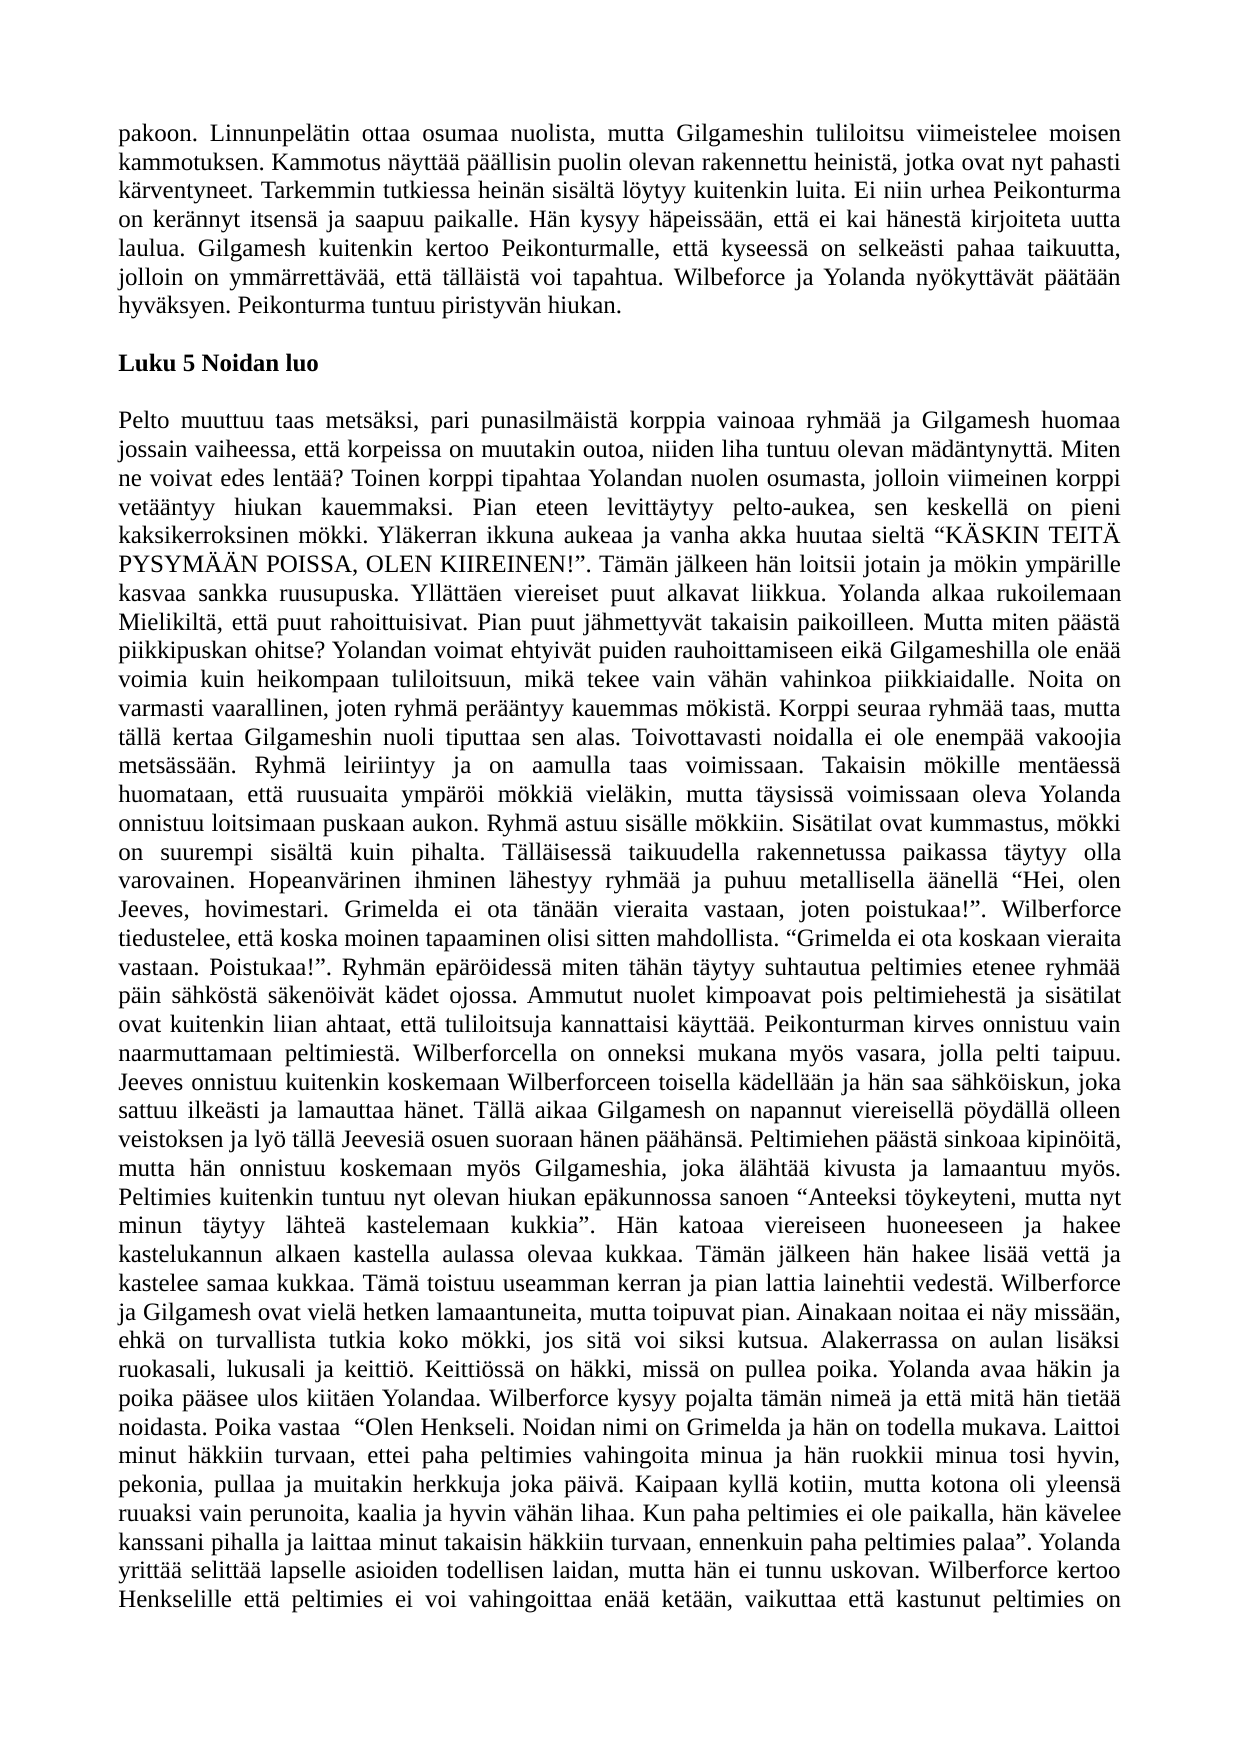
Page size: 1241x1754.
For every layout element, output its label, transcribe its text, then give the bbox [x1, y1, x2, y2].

text Pelto muuttuu taas metsäksi, pari punasilmäistä korppia vainoaa ryhmää ja Gilgamesh huomaa jossain vaiheessa, että korpeissa on muutakin outoa, niiden liha tuntuu olevan mädäntynyttä. Miten ne voivat edes lentää? Toinen korppi tipahtaa Yolandan nuolen osumasta, jolloin viimeinen korppi vetääntyy hiukan kauemmaksi. Pian eteen levittäytyy pelto-aukea, sen keskellä on pieni kaksikerroksinen mökki. Yläkerran ikkuna aukeaa ja vanha akka huutaa sieltä “KÄSKIN TEITÄ PYSYMÄÄN POISSA, OLEN KIIREINEN!”. Tämän jälkeen hän loitsii jotain ja mökin ympärille kasvaa sankka ruusupuska. Yllättäen viereiset puut alkavat liikkua. Yolanda alkaa rukoilemaan Mielikiltä, että puut rahoittuisivat. Pian puut jähmettyvät takaisin paikoilleen. Mutta miten päästä piikkipuskan ohitse? Yolandan voimat ehtyivät puiden rauhoittamiseen eikä Gilgameshilla ole enää voimia kuin heikompaan tuliloitsuun, mikä tekee vain vähän vahinkoa piikkiaidalle. Noita on varmasti vaarallinen, joten ryhmä perääntyy kauemmas mökistä. Korppi seuraa ryhmää taas, mutta tällä kertaa Gilgameshin nuoli tiputtaa sen alas. Toivottavasti noidalla ei ole enempää vakoojia metsässään. Ryhmä leiriintyy ja on aamulla taas voimissaan. Takaisin mökille mentäessä huomataan, että ruusuaita ympäröi mökkiä vieläkin, mutta täysissä voimissaan oleva Yolanda onnistuu loitsimaan puskaan aukon. Ryhmä astuu sisälle mökkiin. Sisätilat ovat kummastus, mökki on suurempi sisältä kuin pihalta. Tälläisessä taikuudella rakennetussa paikassa täytyy olla varovainen. Hopeanvärinen ihminen lähestyy ryhmää ja puhuu metallisella äänellä “Hei, olen Jeeves, hovimestari. Grimelda ei ota tänään vieraita vastaan, joten poistukaa!”. Wilberforce tiedustelee, että koska moinen tapaaminen olisi sitten mahdollista. “Grimelda ei ota koskaan vieraita vastaan. Poistukaa!”. Ryhmän epäröidessä miten tähän täytyy suhtautua peltimies etenee ryhmää päin sähköstä säkenöivät kädet ojossa. Ammutut nuolet kimpoavat pois peltimiehestä ja sisätilat ovat kuitenkin liian ahtaat, että tuliloitsuja kannattaisi käyttää. Peikonturman kirves onnistuu vain naarmuttamaan peltimiestä. Wilberforcella on onneksi mukana myös vasara, jolla pelti taipuu. Jeeves onnistuu kuitenkin koskemaan Wilberforceen toisella kädellään ja hän saa sähköiskun, joka sattuu ilkeästi ja lamauttaa hänet. Tällä aikaa Gilgamesh on napannut viereisellä pöydällä olleen veistoksen ja lyö tällä Jeevesiä osuen suoraan hänen päähänsä. Peltimiehen päästä sinkoaa kipinöitä, mutta hän onnistuu koskemaan myös Gilgameshia, joka älähtää kivusta ja lamaantuu myös. Peltimies kuitenkin tuntuu nyt olevan hiukan epäkunnossa sanoen “Anteeksi töykeyteni, mutta nyt minun täytyy lähteä kastelemaan kukkia”. Hän katoaa viereiseen huoneeseen ja hakee kastelukannun alkaen kastella aulassa olevaa kukkaa. Tämän jälkeen hän hakee lisää vettä ja kastelee samaa kukkaa. Tämä toistuu useamman kerran ja pian lattia lainehtii vedestä. Wilberforce ja Gilgamesh ovat vielä hetken lamaantuneita, mutta toipuvat pian. Ainakaan noitaa ei näy missään, ehkä on turvallista tutkia koko mökki, jos sitä voi siksi kutsua. Alakerrassa on aulan lisäksi ruokasali, lukusali ja keittiö. Keittiössä on häkki, missä on pullea poika. Yolanda avaa häkin ja poika pääsee ulos kiitäen Yolandaa. Wilberforce kysyy pojalta tämän nimeä ja että mitä hän tietää noidasta. Poika vastaa “Olen Henkseli. Noidan nimi on Grimelda ja hän on todella mukava. Laittoi minut häkkiin turvaan, ettei paha peltimies vahingoita minua ja hän ruokkii minua tosi hyvin, pekonia, pullaa ja muitakin herkkuja joka päivä. Kaipaan kyllä kotiin, mutta kotona oli yleensä ruuaksi vain perunoita, kaalia ja hyvin vähän lihaa. Kun paha peltimies ei ole paikalla, hän kävelee kanssani pihalla ja laittaa minut takaisin häkkiin turvaan, ennenkuin paha peltimies palaa”. Yolanda yrittää selittää lapselle asioiden todellisen laidan, mutta hän ei tunnu uskovan. Wilberforce kertoo Henkselille että peltimies ei voi vahingoittaa enää ketään, vaikuttaa että kastunut peltimies on [118, 406, 1122, 1613]
text Luku 5 Noidan luo [118, 348, 1122, 377]
text pakoon. Linnunpelätin ottaa osumaa nuolista, mutta Gilgameshin tuliloitsu viimeistelee moisen kammotuksen. Kammotus näyttää päällisin puolin olevan rakennettu heinistä, jotka ovat nyt pahasti kärventyneet. Tarkemmin tutkiessa heinän sisältä löytyy kuitenkin luita. Ei niin urhea Peikonturma on kerännyt itsensä ja saapuu paikalle. Hän kysyy häpeissään, että ei kai hänestä kirjoiteta uutta laulua. Gilgamesh kuitenkin kertoo Peikonturmalle, että kyseessä on selkeästi pahaa taikuutta, jolloin on ymmärrettävää, että tälläistä voi tapahtua. Wilbeforce ja Yolanda nyökyttävät päätään hyväksyen. Peikonturma tuntuu piristyvän hiukan. [118, 118, 1122, 319]
